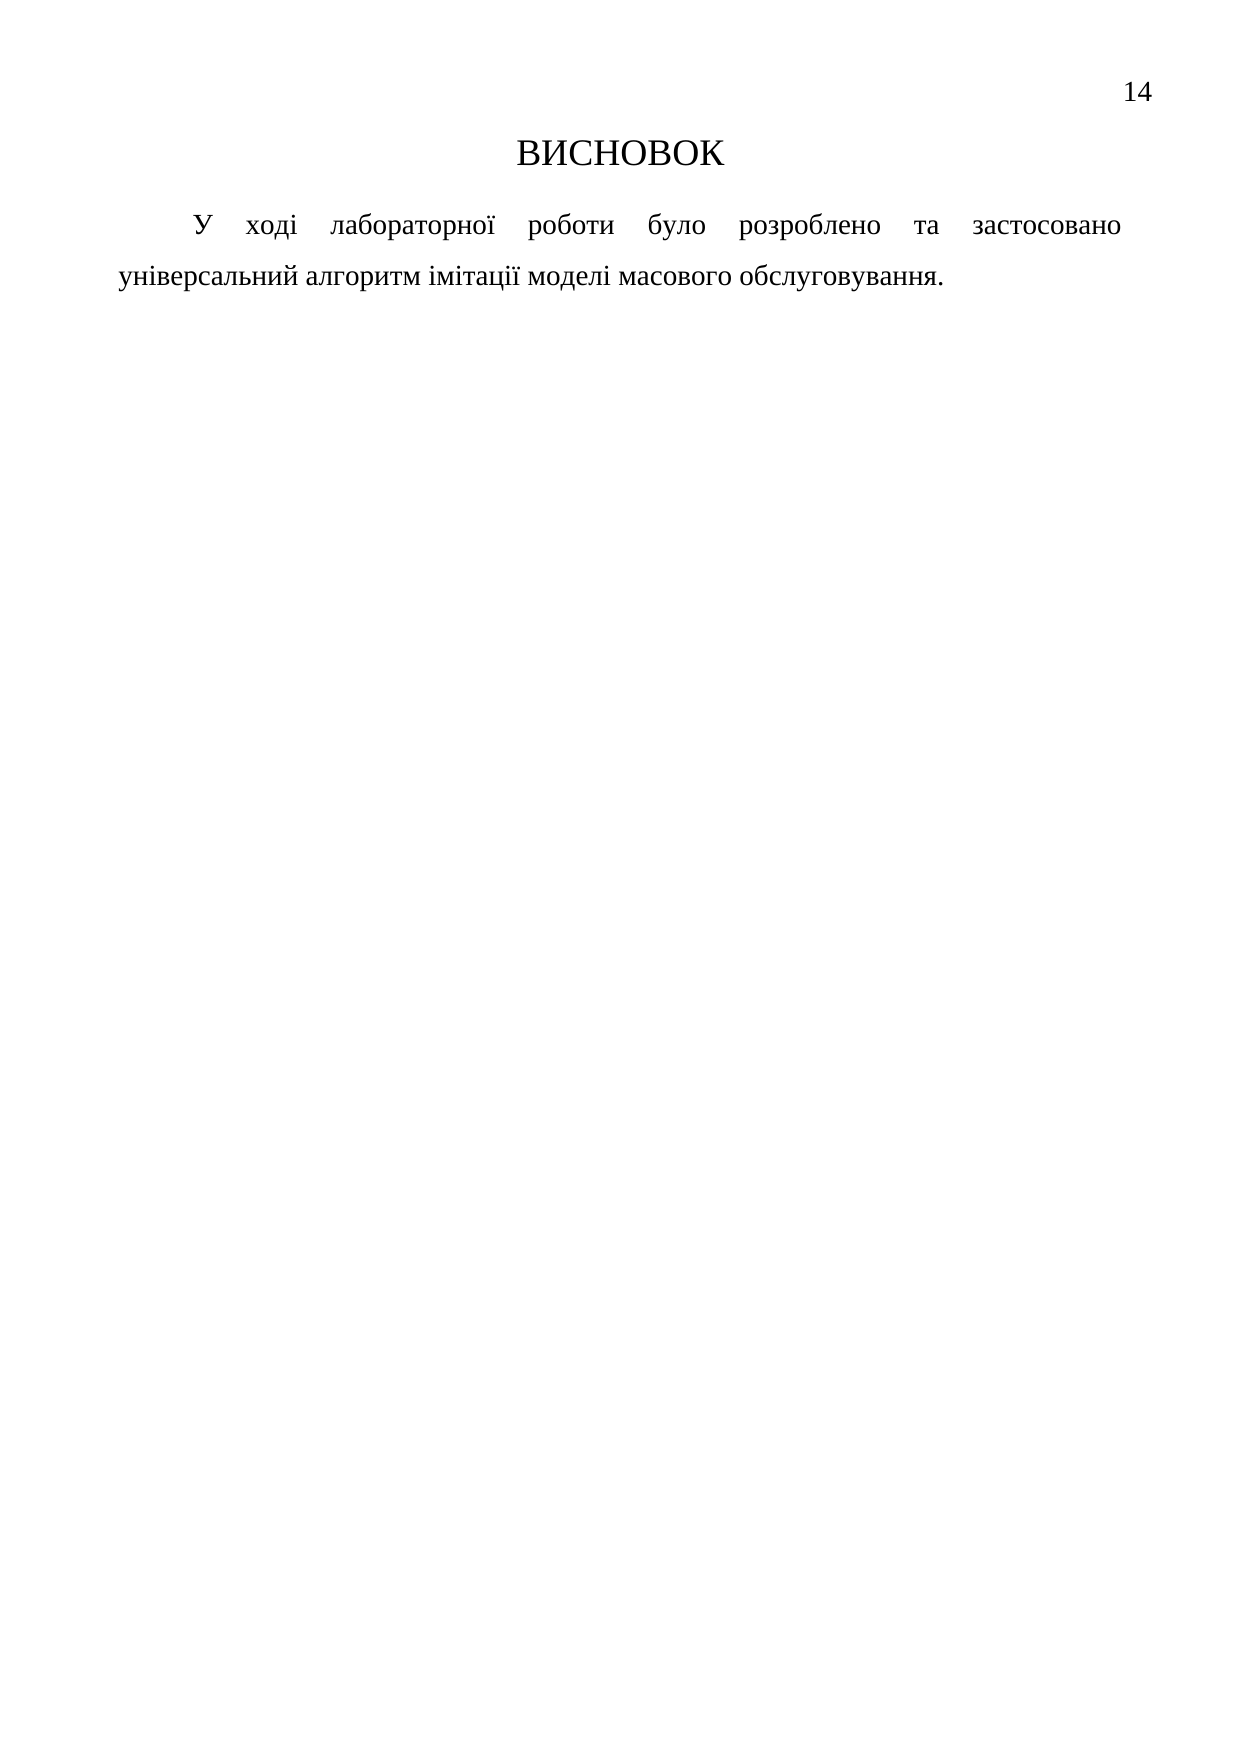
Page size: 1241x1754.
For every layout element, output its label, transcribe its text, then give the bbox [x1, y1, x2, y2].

text У ході лабораторної роботи було розроблено та застосовано універсальний алгоритм імітації моделі масового обслуговування. [118, 207, 1122, 291]
subtitle Висновок [118, 130, 1122, 173]
